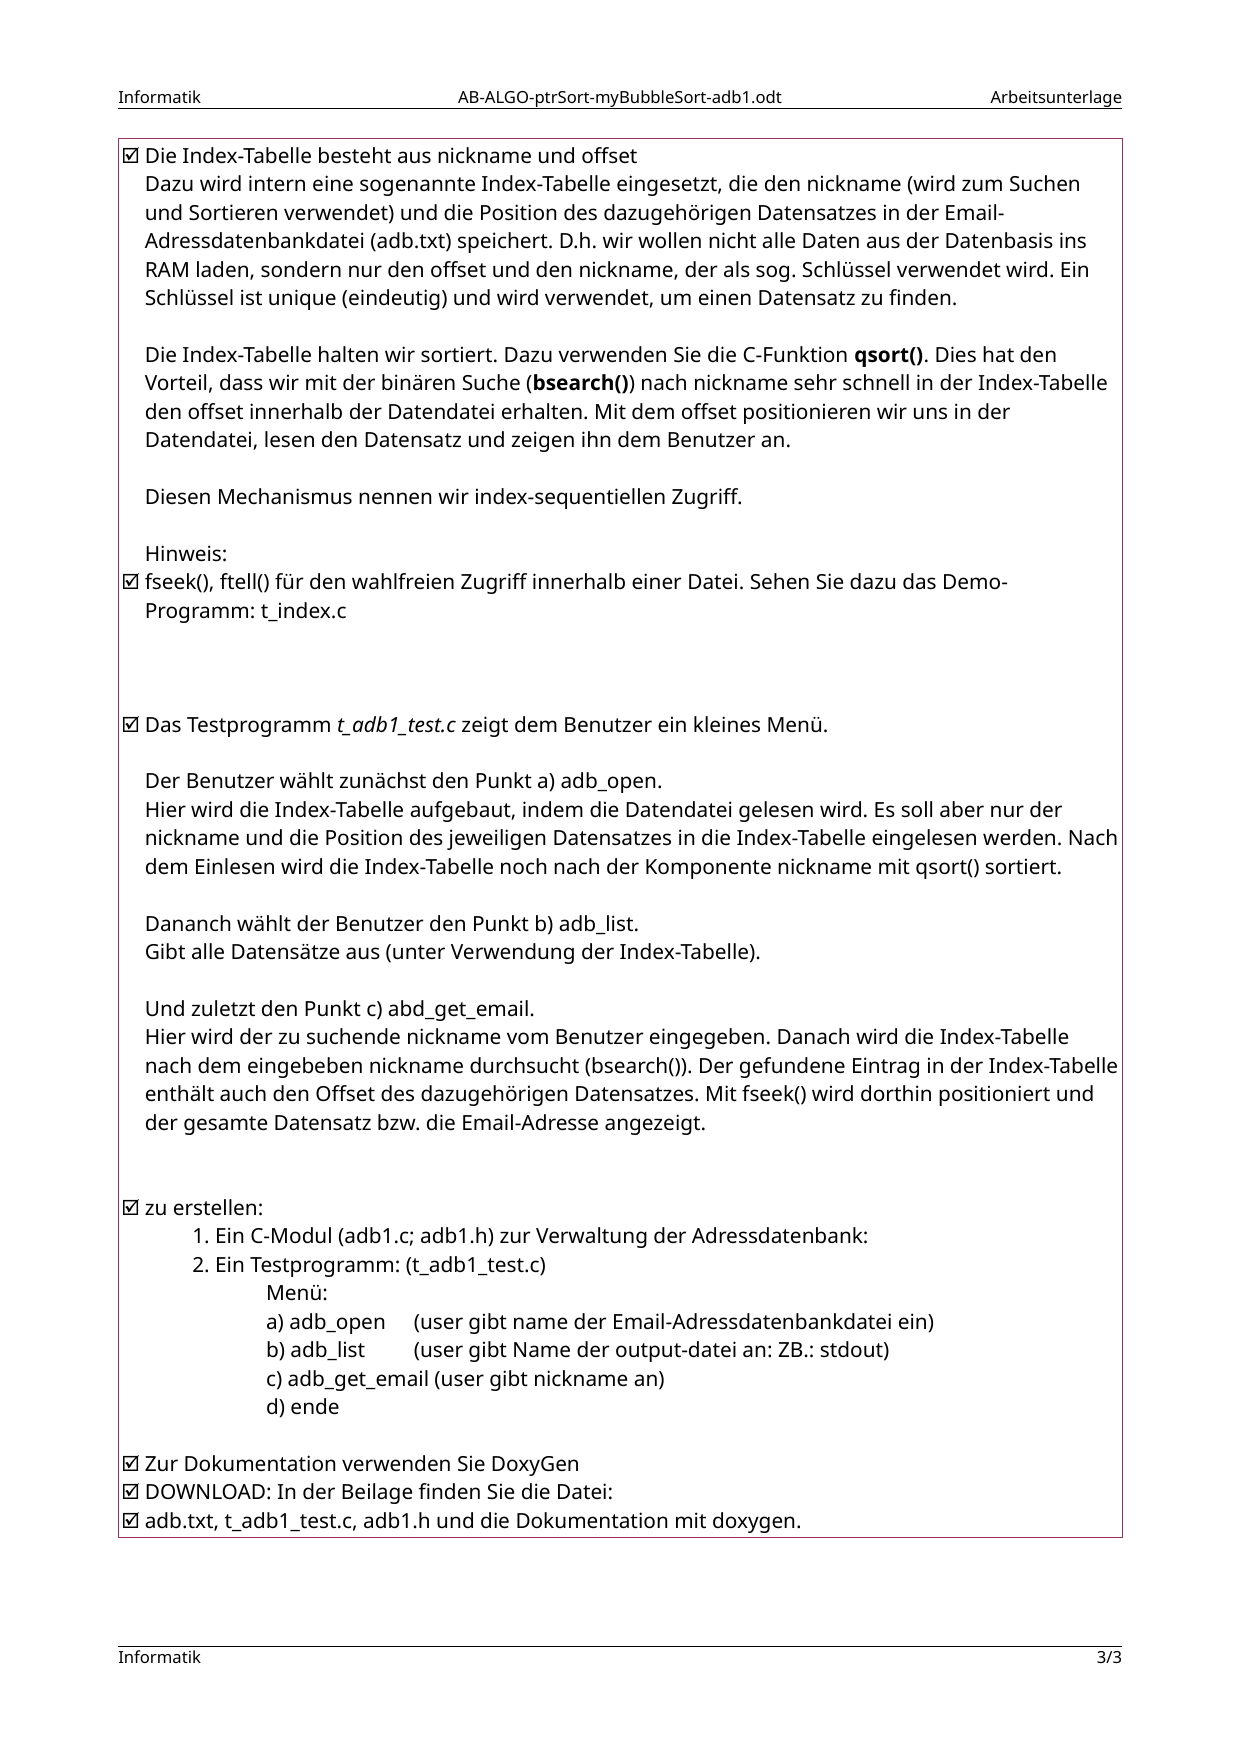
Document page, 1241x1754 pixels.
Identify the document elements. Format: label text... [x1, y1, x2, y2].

list Die Index-Tabelle besteht aus nickname und offset Dazu wird intern eine sogenannte Index-Tabelle eingesetzt, die den nickname (wird zum Suchen und Sortieren verwendet) und die Position des dazugehörigen Datensatzes in der Email-Adressdatenbankdatei (adb.txt) speichert. D.h. wir wollen nicht alle Daten aus der Datenbasis ins RAM laden, sondern nur den offset und den nickname, der als sog. Schlüssel verwendet wird. Ein Schlüssel ist unique (eindeutig) und wird verwendet, um einen Datensatz zu finden. Die Index-Tabelle halten wir sortiert. Dazu verwenden Sie die C-Funktion qsort(). Dies hat den Vorteil, dass wir mit der binären Suche (bsearch()) nach nickname sehr schnell in der Index-Tabelle den offset innerhalb der Datendatei erhalten. Mit dem offset positionieren wir uns in der Datendatei, lesen den Datensatz und zeigen ihn dem Benutzer an. Diesen Mechanismus nennen wir index-sequentiellen Zugriff. Hinweis: [119, 139, 1122, 564]
text d) ende [119, 1389, 1122, 1418]
text b) adb_list (user gibt Name der output-datei an: ZB.: stdout) [119, 1332, 1122, 1361]
list zu erstellen: [119, 1190, 1122, 1218]
text c) adb_get_email (user gibt nickname an) [119, 1361, 1122, 1389]
list fseek(), ftell() für den wahlfreien Zugriff innerhalb einer Datei. Sehen Sie dazu das Demo-Programm: t_index.c [119, 564, 1122, 707]
list adb.txt, t_adb1_test.c, adb1.h und die Dokumentation mit doxygen. [119, 1503, 1122, 1537]
text Menü: [119, 1275, 1122, 1304]
list DOWNLOAD: In der Beilage finden Sie die Datei: [119, 1474, 1122, 1503]
list Zur Dokumentation verwenden Sie DoxyGen [119, 1446, 1122, 1474]
list Das Testprogramm t_adb1_test.c zeigt dem Benutzer ein kleines Menü. Der Benutzer wählt zunächst den Punkt a) adb_open. Hier wird die Index-Tabelle aufgebaut, indem die Datendatei gelesen wird. Es soll aber nur der nickname und die Position des jeweiligen Datensatzes in die Index-Tabelle eingelesen werden. Nach dem Einlesen wird die Index-Tabelle noch nach der Komponente nickname mit qsort() sortiert. Dananch wählt der Benutzer den Punkt b) adb_list. Gibt alle Datensätze aus (unter Verwendung der Index-Tabelle). Und zuletzt den Punkt c) abd_get_email. Hier wird der zu suchende nickname vom Benutzer eingegeben. Danach wird die Index-Tabelle nach dem eingebeben nickname durchsucht (bsearch()). Der gefundene Eintrag in der Index-Tabelle enthält auch den Offset des dazugehörigen Datensatzes. Mit fseek() wird dorthin positioniert und der gesamte Datensatz bzw. die Email-Adresse angezeigt. [119, 707, 1122, 1190]
text 2. Ein Testprogramm: (t_adb1_test.c) [119, 1247, 1122, 1275]
text a) adb_open (user gibt name der Email-Adressdatenbankdatei ein) [119, 1304, 1122, 1332]
text 1. Ein C-Modul (adb1.c; adb1.h) zur Verwaltung der Adressdatenbank: [119, 1218, 1122, 1247]
